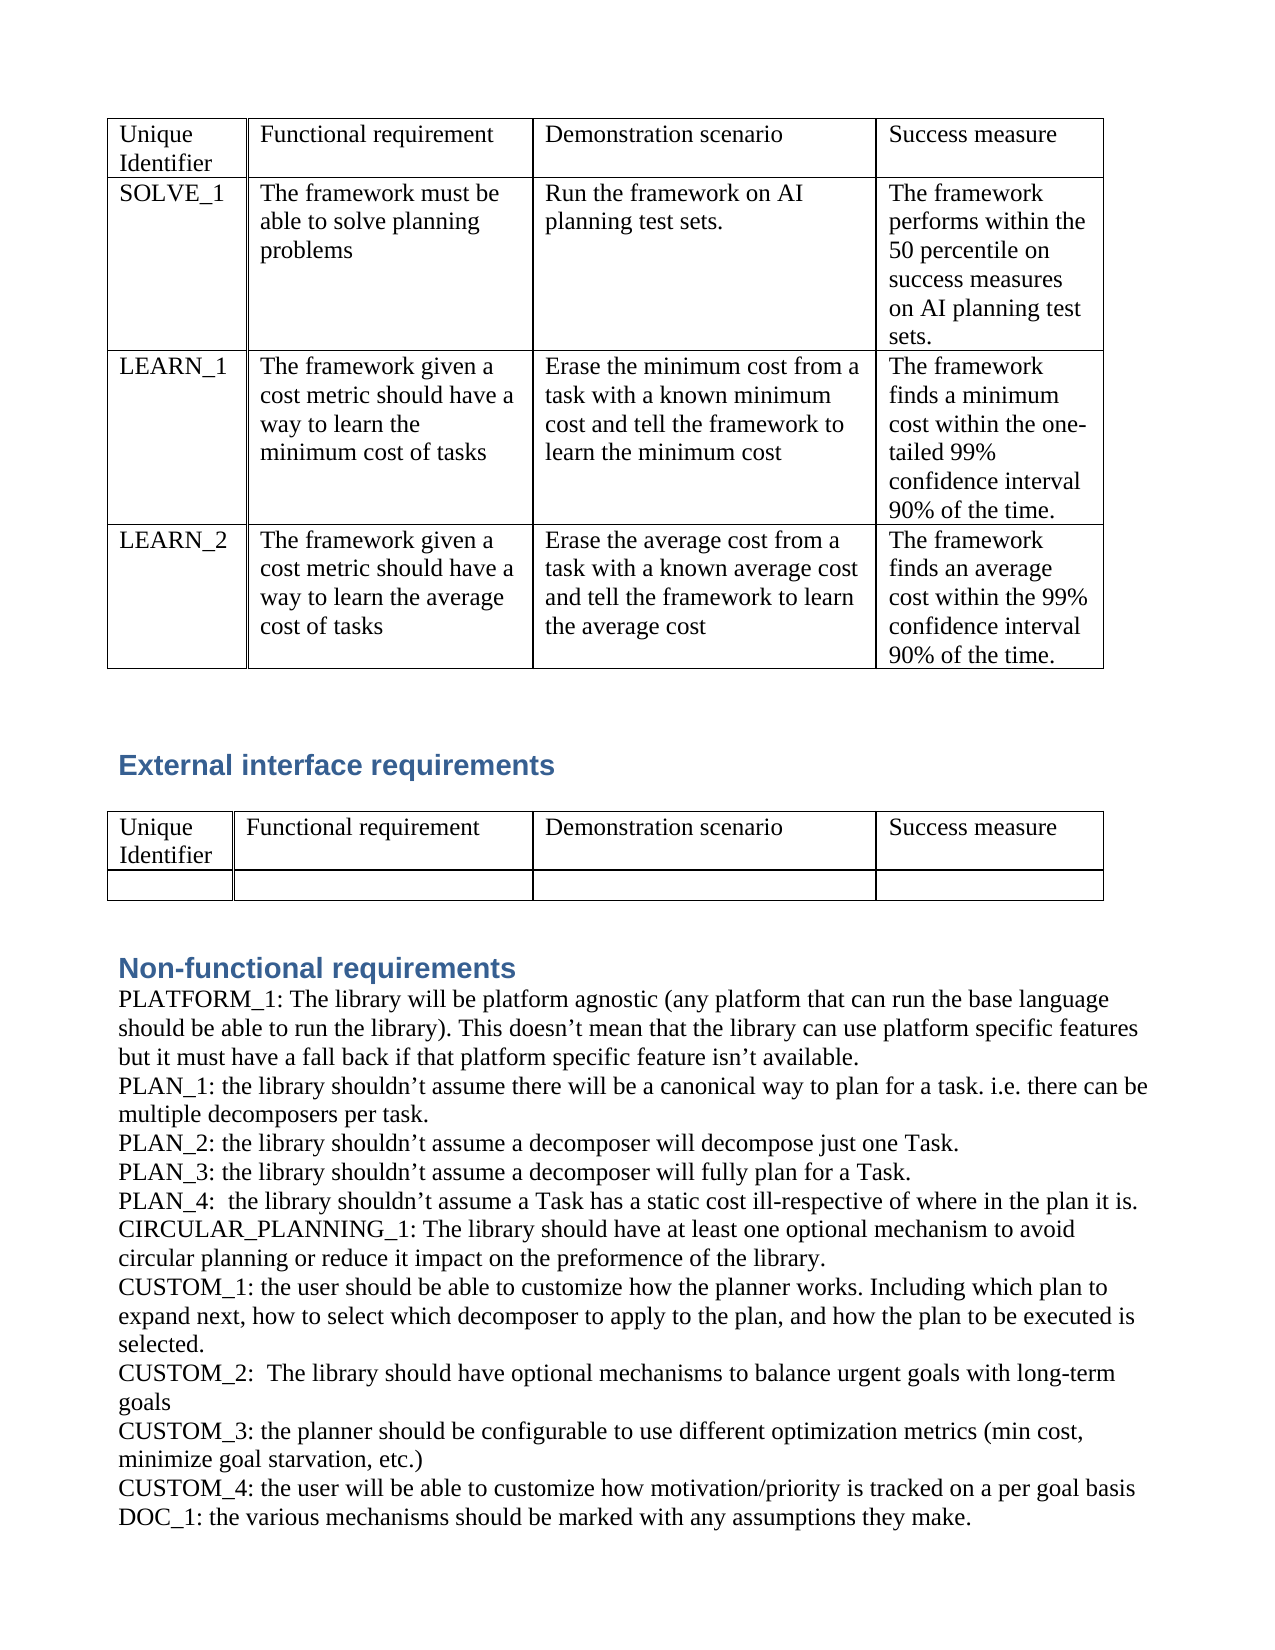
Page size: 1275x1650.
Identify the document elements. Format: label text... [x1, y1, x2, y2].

table_cell LEARN_2 [108, 525, 246, 668]
text DOC_1: the various mechanisms should be marked with any assumptions they make. [118, 1502, 1157, 1531]
text PLAN_1: the library shouldn’t assume there will be a canonical way to plan for a task. i.e. there can be multiple decomposers per task. [118, 1071, 1157, 1128]
table_cell LEARN_1 [108, 351, 246, 524]
table_header Functional requirement [249, 119, 532, 177]
table_cell Erase the minimum cost from a task with a known minimum cost and tell the framework to learn the minimum cost [534, 351, 875, 524]
text PLAN_4: the library shouldn’t assume a Task has a static cost ill-respective of where in the plan it is. [118, 1186, 1157, 1214]
table_cell The framework given a cost metric should have a way to learn the minimum cost of tasks [249, 351, 532, 524]
table_header Functional requirement [235, 812, 532, 869]
subtitle External interface requirements [118, 748, 1157, 782]
table_cell Erase the average cost from a task with a known average cost and tell the framework to learn the average cost [534, 525, 875, 668]
text CUSTOM_2: The library should have optional mechanisms to balance urgent goals with long-term goals [118, 1358, 1157, 1416]
text PLATFORM_1: The library will be platform agnostic (any platform that can run the base language should be able to run the library). This doesn’t mean that the library can use platform specific features but it must have a fall back if that platform specific feature isn’t available. [118, 984, 1157, 1071]
table_cell Run the framework on AI planning test sets. [534, 178, 875, 350]
text CIRCULAR_PLANNING_1: The library should have at least one optional mechanism to avoid circular planning or reduce it impact on the preformence of the library. [118, 1214, 1157, 1272]
table_cell The framework finds a minimum cost within the one-tailed 99% confidence interval 90% of the time. [877, 351, 1103, 524]
table_header Success measure [877, 812, 1103, 869]
table_cell The framework finds an average cost within the 99% confidence interval 90% of the time. [877, 525, 1103, 668]
table_header Unique Identifier [108, 812, 232, 869]
text CUSTOM_3: the planner should be configurable to use different optimization metrics (min cost, minimize goal starvation, etc.) [118, 1416, 1157, 1473]
table_header Demonstration scenario [534, 812, 875, 869]
text CUSTOM_1: the user should be able to customize how the planner works. Including which plan to expand next, how to select which decomposer to apply to the plan, and how the plan to be executed is selected. [118, 1272, 1157, 1358]
text PLAN_3: the library shouldn’t assume a decomposer will fully plan for a Task. [118, 1157, 1157, 1186]
table_cell [877, 871, 1103, 900]
table_cell SOLVE_1 [108, 178, 246, 350]
table_cell [235, 871, 532, 900]
table_header Unique Identifier [108, 119, 246, 177]
subtitle Non-functional requirements [118, 951, 1157, 984]
table_header Demonstration scenario [534, 119, 875, 177]
table_cell [108, 871, 232, 900]
table_header Success measure [877, 119, 1103, 177]
table_cell The framework performs within the 50 percentile on success measures on AI planning test sets. [877, 178, 1103, 350]
text PLAN_2: the library shouldn’t assume a decomposer will decompose just one Task. [118, 1128, 1157, 1157]
table_cell [534, 871, 875, 900]
table_cell The framework given a cost metric should have a way to learn the average cost of tasks [249, 525, 532, 668]
table_cell The framework must be able to solve planning problems [249, 178, 532, 350]
text CUSTOM_4: the user will be able to customize how motivation/priority is tracked on a per goal basis [118, 1473, 1157, 1502]
